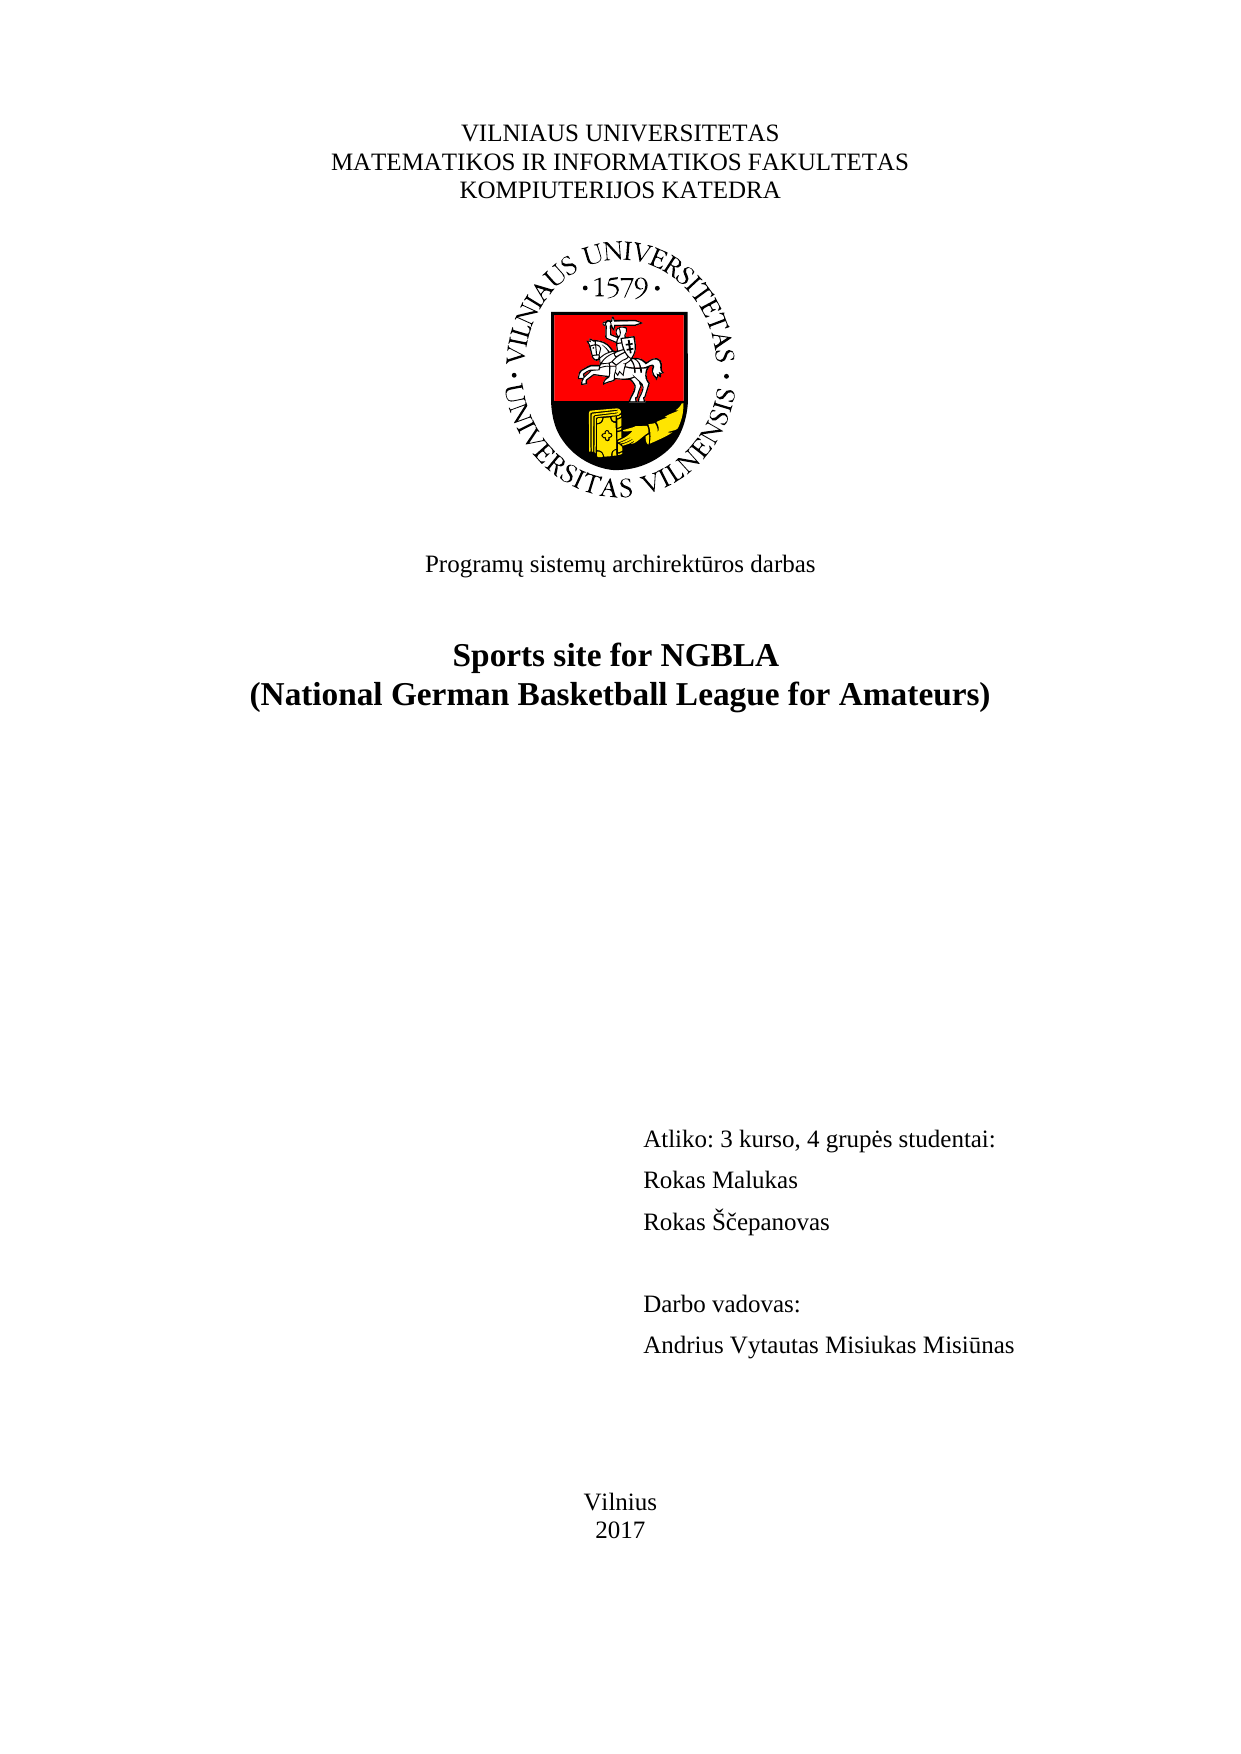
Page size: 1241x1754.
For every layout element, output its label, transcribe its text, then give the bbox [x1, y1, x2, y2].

text Sports site for NGBLA [118, 636, 1122, 674]
text Rokas Ščepanovas [118, 1207, 1122, 1236]
text Programų sistemų archirektūros darbas [118, 549, 1122, 578]
text MATEMATIKOS IR INFORMATIKOS FAKULTETAS [118, 147, 1122, 176]
text Andrius Vytautas Misiukas Misiūnas [118, 1331, 1122, 1359]
text VILNIAUS UNIVERSITETAS [118, 118, 1122, 147]
text Rokas Malukas [118, 1166, 1122, 1194]
text 2017 [118, 1516, 1122, 1544]
text (National German Basketball League for Amateurs) [118, 674, 1122, 712]
text Vilnius [118, 1487, 1122, 1516]
text Darbo vadovas: [118, 1289, 1122, 1318]
text Atliko: 3 kurso, 4 grupės studentai: [118, 1124, 1122, 1153]
text KOMPIUTERIJOS KATEDRA [118, 176, 1122, 204]
